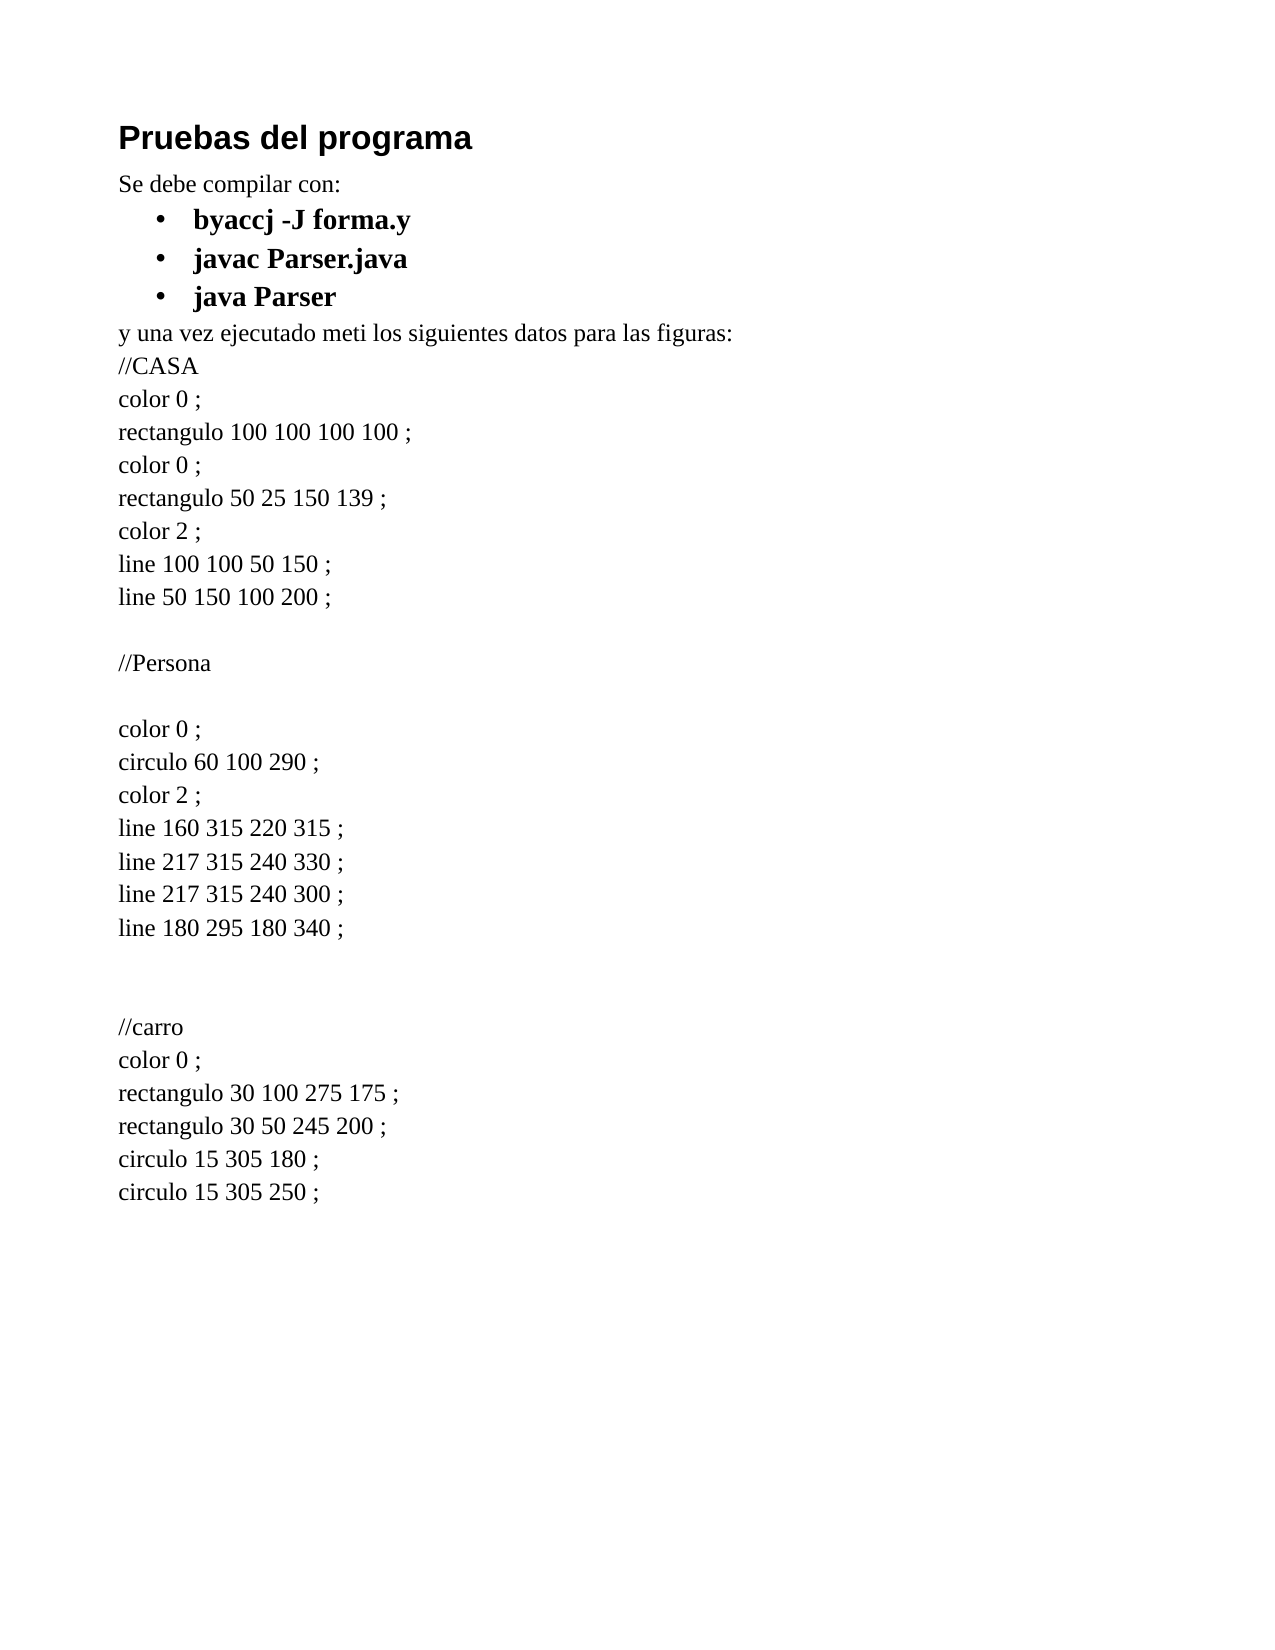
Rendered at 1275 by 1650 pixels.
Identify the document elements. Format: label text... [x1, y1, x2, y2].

text color 0 ; [118, 384, 1157, 413]
text line 160 315 220 315 ; [118, 813, 1157, 842]
list javac Parser.java [156, 241, 1157, 274]
text color 0 ; [118, 714, 1157, 743]
subtitle Pruebas del programa [118, 118, 1157, 157]
text line 50 150 100 200 ; [118, 582, 1157, 611]
text color 0 ; [118, 1045, 1157, 1073]
list byaccj -J forma.y [156, 202, 1157, 236]
text circulo 60 100 290 ; [118, 747, 1157, 776]
text y una vez ejecutado meti los siguientes datos para las figuras: [118, 318, 1157, 347]
text rectangulo 30 100 275 175 ; [118, 1078, 1157, 1106]
text color 2 ; [118, 781, 1157, 809]
text line 217 315 240 330 ; [118, 847, 1157, 875]
text line 217 315 240 300 ; [118, 879, 1157, 908]
list java Parser [156, 279, 1157, 313]
text line 100 100 50 150 ; [118, 549, 1157, 578]
text rectangulo 30 50 245 200 ; [118, 1111, 1157, 1139]
text color 0 ; [118, 450, 1157, 479]
text rectangulo 100 100 100 100 ; [118, 417, 1157, 446]
text //carro [118, 1012, 1157, 1040]
text //Persona [118, 648, 1157, 677]
text line 180 295 180 340 ; [118, 913, 1157, 941]
text circulo 15 305 250 ; [118, 1177, 1157, 1206]
text Se debe compilar con: [118, 169, 1157, 198]
text circulo 15 305 180 ; [118, 1144, 1157, 1172]
text //CASA [118, 351, 1157, 380]
text rectangulo 50 25 150 139 ; [118, 483, 1157, 512]
text color 2 ; [118, 516, 1157, 545]
